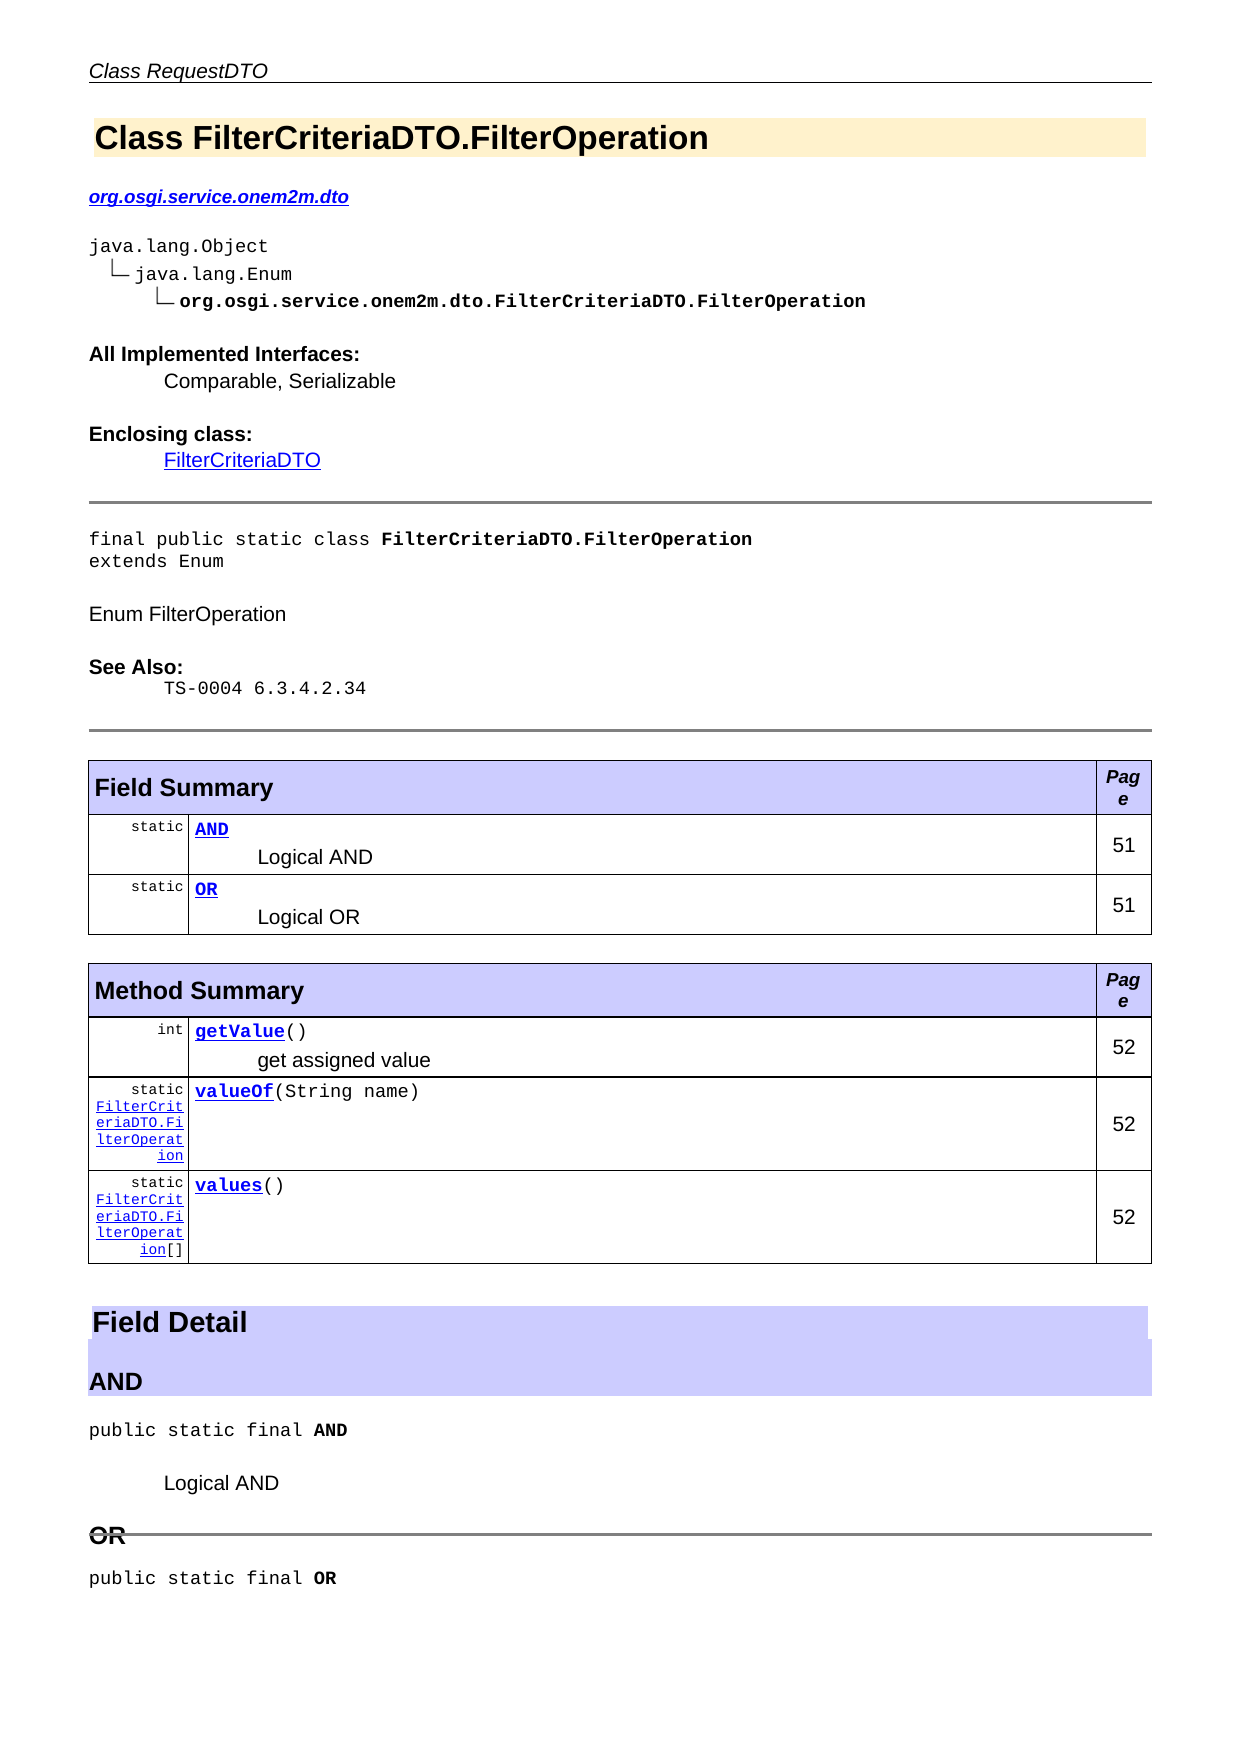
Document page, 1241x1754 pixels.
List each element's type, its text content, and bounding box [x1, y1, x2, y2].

text FilterCriteriaDTO [163, 448, 1152, 472]
table_cell 50 [1097, 815, 1151, 874]
subtitle Enclosing class: [88, 422, 1152, 446]
table_cell 51 [1097, 1018, 1151, 1076]
table_header Method Summary [89, 964, 1096, 1016]
table_cell static FilterCriteriaDTO.FilterOperation[] [89, 1171, 188, 1263]
table_header Page [1097, 761, 1151, 814]
table_cell 51 [1097, 1171, 1151, 1263]
subtitle All Implemented Interfaces: [88, 342, 1152, 366]
text Comparable, Serializable [163, 368, 1152, 392]
picture [156, 285, 180, 308]
subtitle Class FilterCriteriaDTO.FilterOperation [94, 118, 1146, 157]
table_header Page [1097, 964, 1151, 1016]
text public static final OR [88, 1568, 1152, 1590]
table_cell OR Logical OR [189, 875, 1096, 934]
text java.lang.Object [88, 237, 1152, 258]
text org.osgi.service.onem2m.dto.FilterCriteriaDTO.FilterOperation [88, 286, 1152, 313]
table_cell static FilterCriteriaDTO.FilterOperation [89, 1078, 188, 1170]
table_cell int [89, 1018, 188, 1076]
picture [111, 258, 135, 280]
text TS-0004 6.3.4.2.34 [163, 679, 1152, 700]
text org.osgi.service.onem2m.dto [88, 186, 1152, 208]
table_cell static [89, 815, 188, 874]
table_cell 51 [1097, 1078, 1151, 1170]
table_cell AND Logical AND [189, 815, 1096, 874]
table_cell static [89, 875, 188, 934]
text See Also: [88, 655, 1152, 679]
text java.lang.Enum [88, 258, 1152, 286]
text extends Enum [88, 551, 1152, 573]
text public static final AND [88, 1420, 1152, 1442]
subtitle Field Detail [92, 1306, 1148, 1339]
table_header Field Summary [89, 761, 1096, 814]
table_cell values() [189, 1171, 1096, 1263]
text Enum FilterOperation [88, 602, 1152, 626]
text Logical AND [163, 1471, 1152, 1495]
subtitle AND [88, 1367, 1152, 1396]
table_cell getValue() get assigned value [189, 1018, 1096, 1076]
table_cell valueOf(String name) [189, 1078, 1096, 1170]
table_cell 50 [1097, 875, 1151, 934]
text final public static class FilterCriteriaDTO.FilterOperation [88, 530, 1152, 551]
